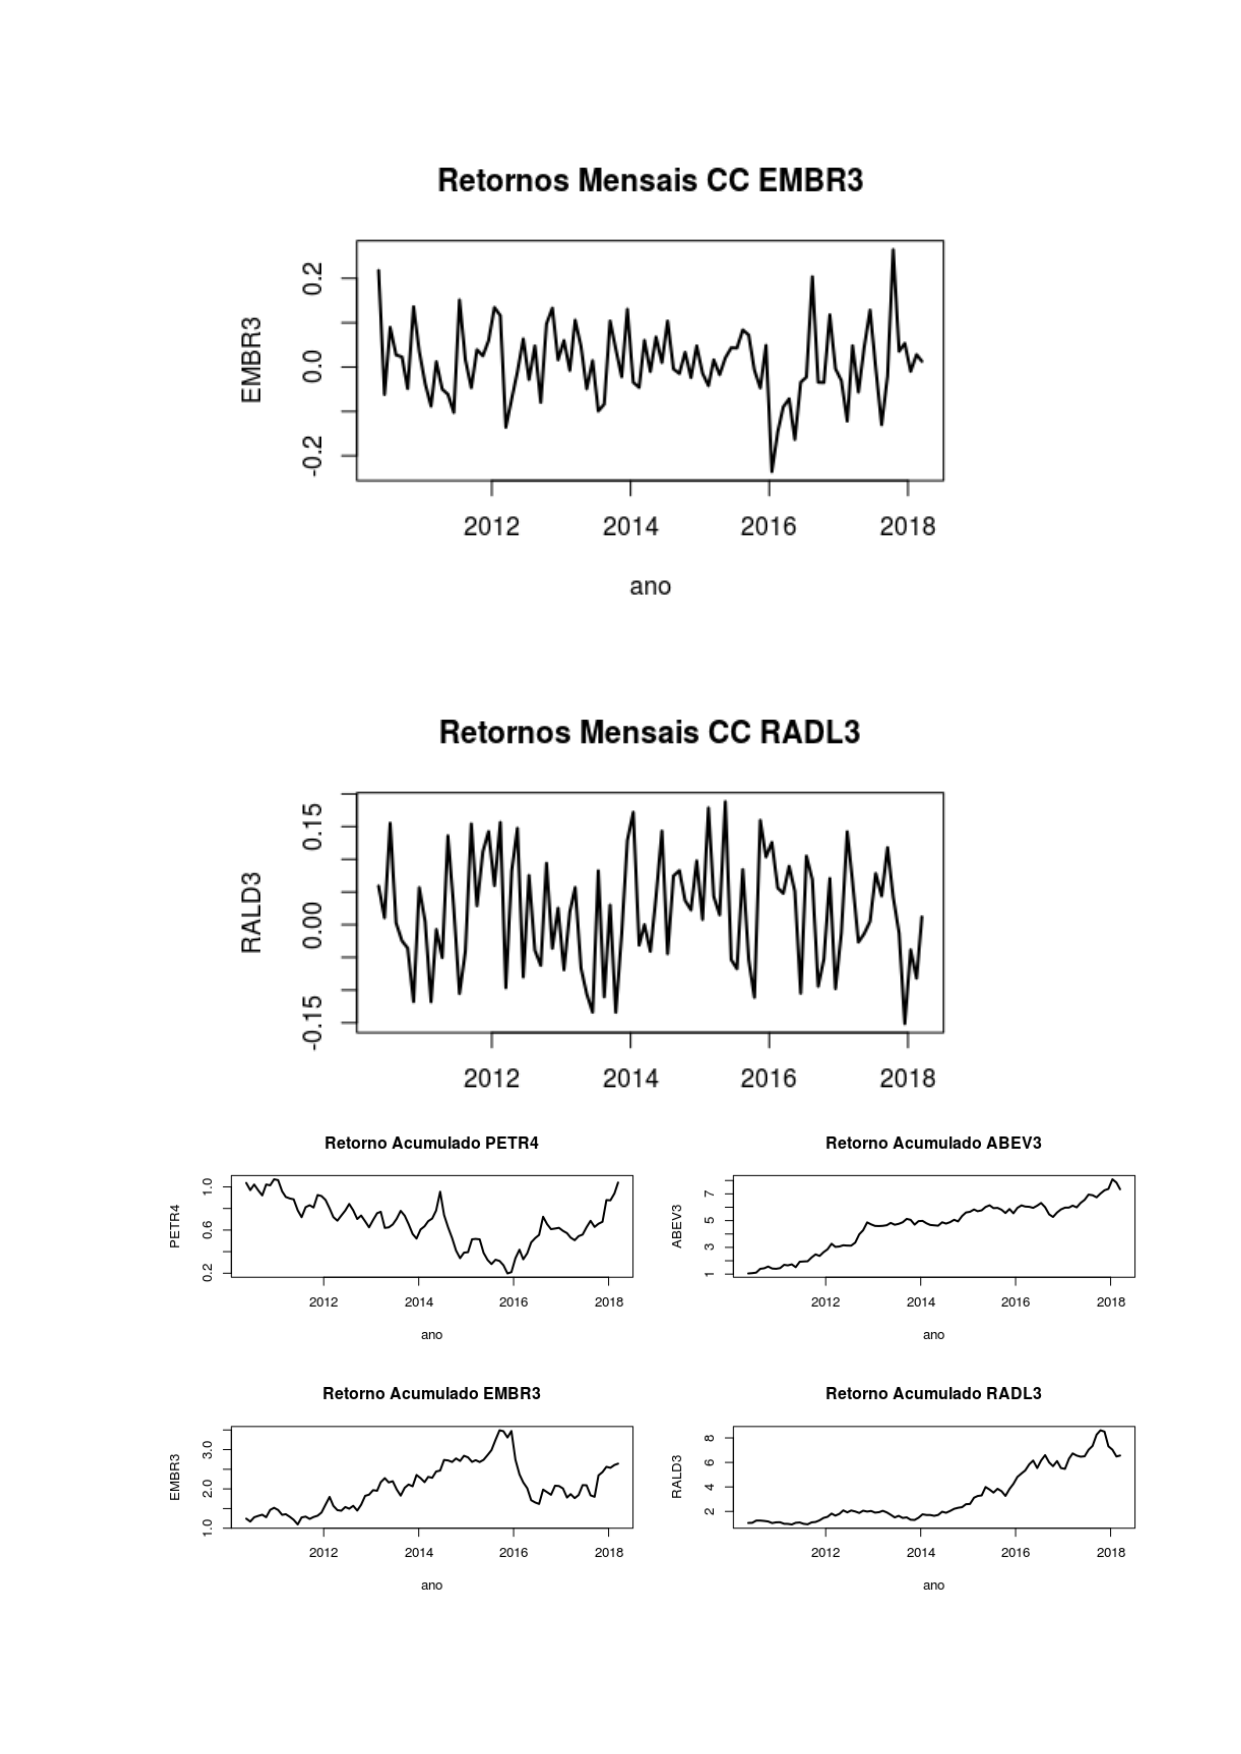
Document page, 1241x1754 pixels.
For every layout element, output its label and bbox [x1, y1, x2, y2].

picture [234, 118, 1007, 634]
picture [165, 670, 1169, 1611]
